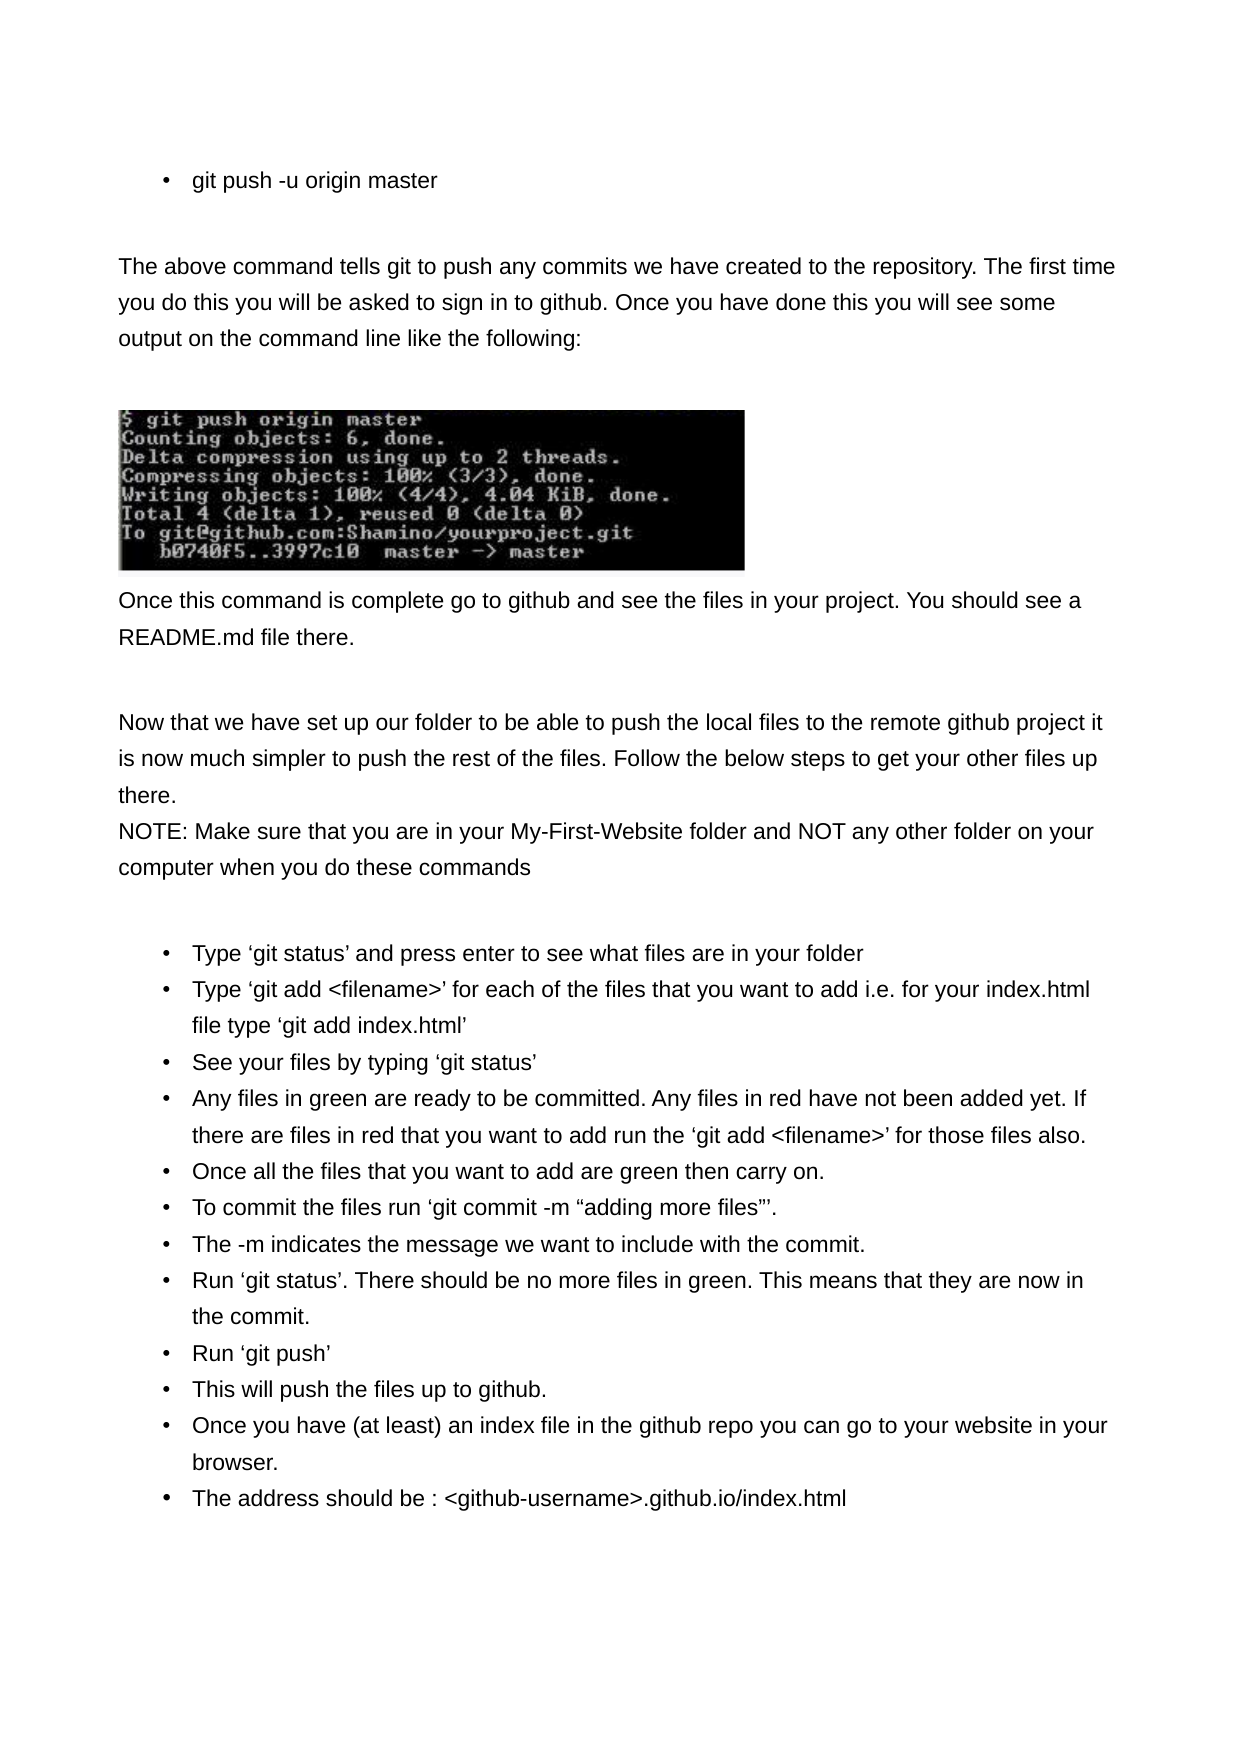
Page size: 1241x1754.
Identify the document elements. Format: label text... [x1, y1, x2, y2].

list The -m indicates the message we want to include with the commit. [162, 1231, 1122, 1257]
list See your files by typing ‘git status’ [162, 1049, 1122, 1075]
list The address should be : <github-username>.github.io/index.html [162, 1485, 1122, 1591]
picture [118, 410, 745, 577]
list Once you have (at least) an index file in the github repo you can go to your website in your browser. [162, 1412, 1122, 1475]
list Once all the files that you want to add are green then carry on. [162, 1158, 1122, 1184]
list git push -u origin master [162, 167, 1122, 193]
list Run ‘git status’. There should be no more files in green. This means that they are now in the commit. [162, 1267, 1122, 1330]
list Any files in green are ready to be committed. Any files in red have not been added yet. If there are files in red that you want to add run the ‘git add <filename>’ for those files also. [162, 1085, 1122, 1148]
list To commit the files run ‘git commit -m “adding more files”’. [162, 1194, 1122, 1221]
list Type ‘git status’ and press enter to see what files are in your folder [162, 940, 1122, 966]
text Once this command is complete go to github and see the files in your project. You should see a README.md file there. [118, 587, 1122, 650]
list Type ‘git add <filename>’ for each of the files that you want to add i.e. for your index.html file type ‘git add index.html’ [162, 976, 1122, 1039]
list This will push the files up to github. [162, 1376, 1122, 1402]
text The above command tells git to push any commits we have created to the repository. The first time you do this you will be asked to sign in to github. Once you have done this you will see some output on the command line like the following: [118, 253, 1122, 352]
text NOTE: Make sure that you are in your My-First-Website folder and NOT any other folder on your computer when you do these commands [118, 818, 1122, 881]
list Run ‘git push’ [162, 1340, 1122, 1366]
text Now that we have set up our folder to be able to push the local files to the remote github project it is now much simpler to push the rest of the files. Follow the below steps to get your other files up there. [118, 709, 1122, 808]
